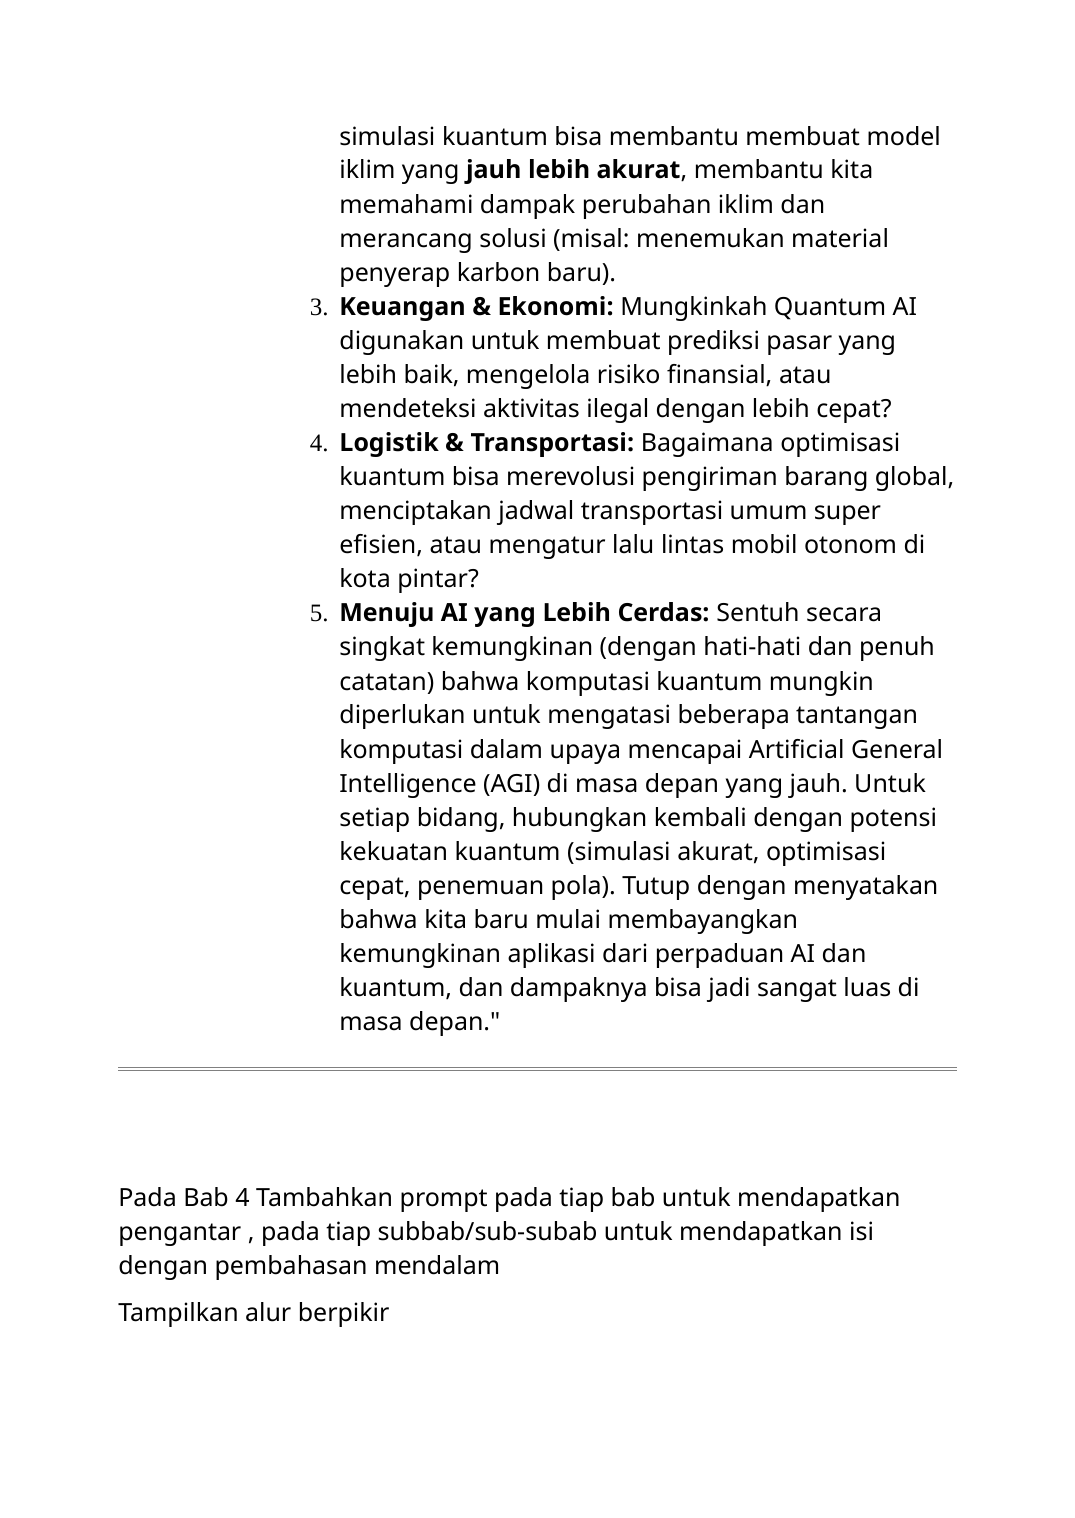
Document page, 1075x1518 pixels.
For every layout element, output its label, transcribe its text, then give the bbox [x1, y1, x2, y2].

list Keuangan & Ekonomi: Mungkinkah Quantum AI digunakan untuk membuat prediksi pasar yang lebih baik, mengelola risiko finansial, atau mendeteksi aktivitas ilegal dengan lebih cepat? [309, 288, 957, 425]
text Tampilkan alur berpikir [118, 1294, 957, 1328]
list Logistik & Transportasi: Bagaimana optimisasi kuantum bisa merevolusi pengiriman barang global, menciptakan jadwal transportasi umum super efisien, atau mengatur lalu lintas mobil otonom di kota pintar? [309, 425, 957, 595]
list Menuju AI yang Lebih Cerdas: Sentuh secara singkat kemungkinan (dengan hati-hati dan penuh catatan) bahwa komputasi kuantum mungkin diperlukan untuk mengatasi beberapa tantangan komputasi dalam upaya mencapai Artificial General Intelligence (AGI) di masa depan yang jauh. Untuk setiap bidang, hubungkan kembali dengan potensi kekuatan kuantum (simulasi akurat, optimisasi cepat, penemuan pola). Tutup dengan menyatakan bahwa kita baru mulai membayangkan kemungkinan aplikasi dari perpaduan AI dan kuantum, dan dampaknya bisa jadi sangat luas di masa depan." [309, 595, 957, 1038]
text Pada Bab 4 Tambahkan prompt pada tiap bab untuk mendapatkan pengantar , pada tiap subbab/sub-subab untuk mendapatkan isi dengan pembahasan mendalam [118, 1180, 957, 1282]
list simulasi kuantum bisa membantu membuat model iklim yang jauh lebih akurat, membantu kita memahami dampak perubahan iklim dan merancang solusi (misal: menemukan material penyerap karbon baru). [309, 118, 957, 288]
